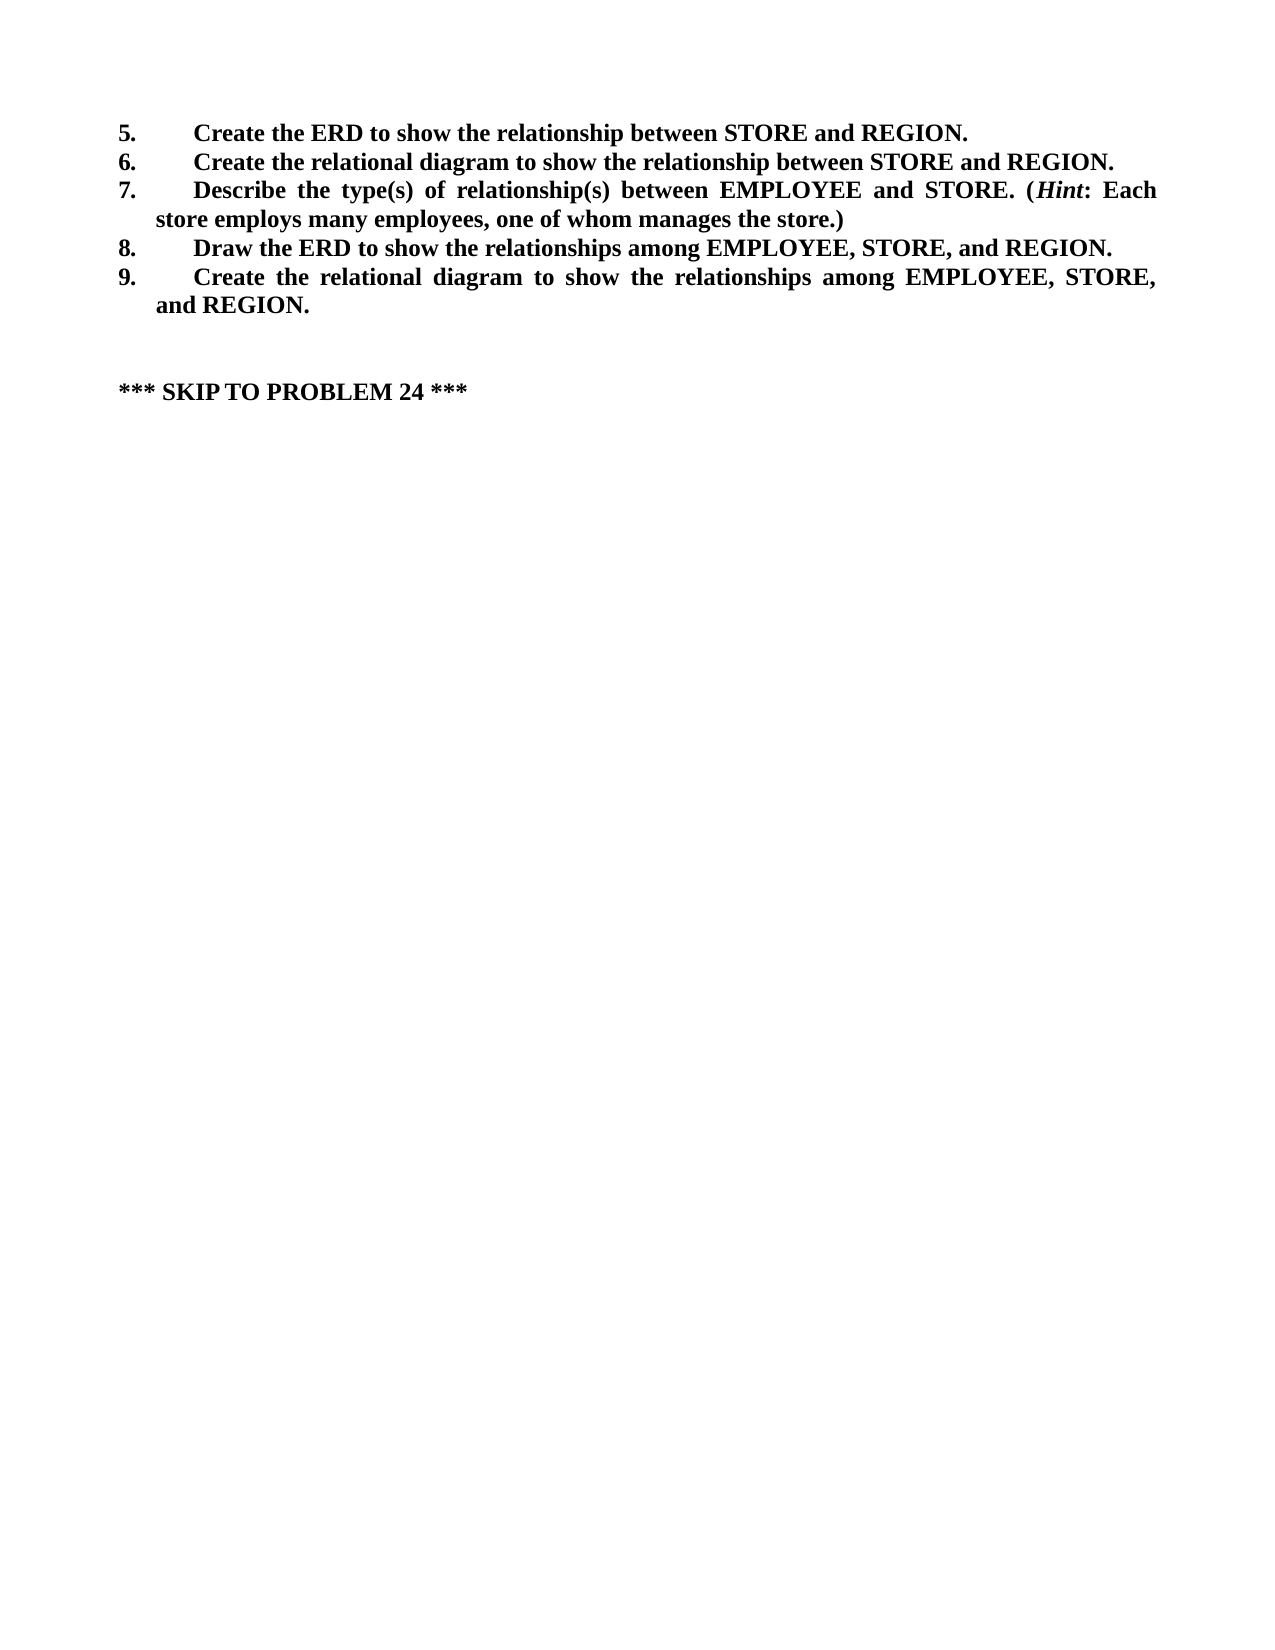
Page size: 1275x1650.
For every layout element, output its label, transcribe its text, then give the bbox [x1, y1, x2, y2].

list Describe the type(s) of relationship(s) between EMPLOYEE and STORE. (Hint: Each store employs many employees, one of whom manages the store.) [118, 176, 1157, 233]
list Create the relational diagram to show the relationships among EMPLOYEE, STORE, and REGION. [118, 262, 1157, 319]
list Create the ERD to show the relationship between STORE and REGION. [118, 118, 1157, 147]
list Create the relational diagram to show the relationship between STORE and REGION. [118, 147, 1157, 176]
text *** SKIP TO PROBLEM 24 *** [118, 377, 1157, 406]
list Draw the ERD to show the relationships among EMPLOYEE, STORE, and REGION. [118, 233, 1157, 262]
